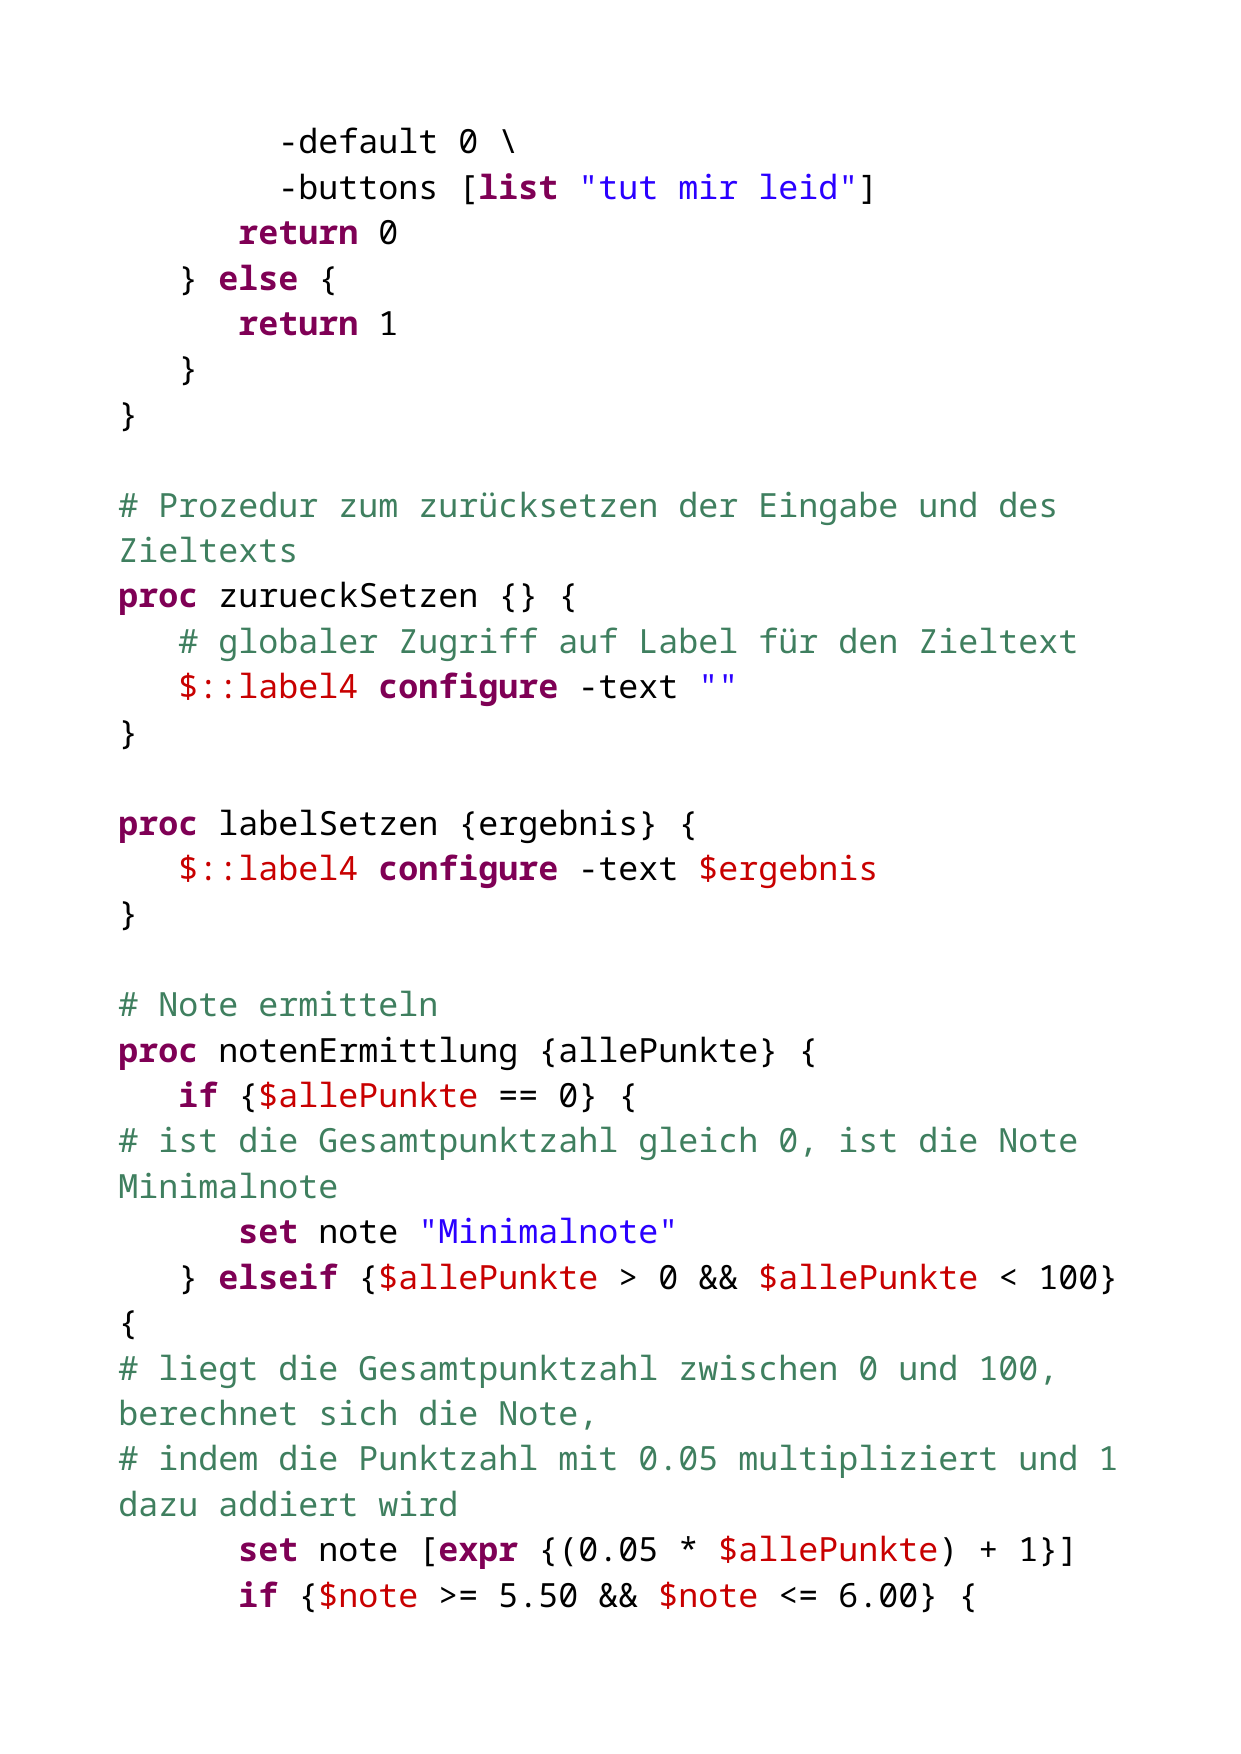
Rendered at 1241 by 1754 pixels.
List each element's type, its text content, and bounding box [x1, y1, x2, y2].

text # ist die Gesamtpunktzahl gleich 0, ist die Note Minimalnote [118, 1117, 1122, 1208]
text -buttons [list "tut mir leid"] [118, 163, 1122, 209]
text } elseif {$allePunkte > 0 && $allePunkte < 100} { [118, 1253, 1122, 1344]
text set note [expr {(0.05 * $allePunkte) + 1}] [118, 1526, 1122, 1571]
text $::label4 configure -text $ergebnis [118, 845, 1122, 890]
text return 1 [118, 300, 1122, 345]
text if {$allePunkte == 0} { [118, 1072, 1122, 1117]
text # Prozedur zum zurücksetzen der Eingabe und des Zieltexts [118, 481, 1122, 572]
text # globaler Zugriff auf Label für den Zieltext [118, 618, 1122, 663]
text $::label4 configure -text "" [118, 663, 1122, 708]
text # Note ermitteln [118, 981, 1122, 1026]
text } [118, 345, 1122, 391]
text if {$note >= 5.50 && $note <= 6.00} { [118, 1571, 1122, 1617]
text set note "Minimalnote" [118, 1208, 1122, 1253]
text } [118, 890, 1122, 936]
text } [118, 708, 1122, 754]
text # liegt die Gesamtpunktzahl zwischen 0 und 100, berechnet sich die Note, [118, 1344, 1122, 1435]
text proc notenErmittlung {allePunkte} { [118, 1026, 1122, 1072]
text } else { [118, 254, 1122, 300]
text } [118, 391, 1122, 436]
text proc zurueckSetzen {} { [118, 572, 1122, 618]
text return 0 [118, 209, 1122, 254]
text proc labelSetzen {ergebnis} { [118, 799, 1122, 845]
text -default 0 \ [118, 118, 1122, 163]
text # indem die Punktzahl mit 0.05 multipliziert und 1 dazu addiert wird [118, 1435, 1122, 1526]
